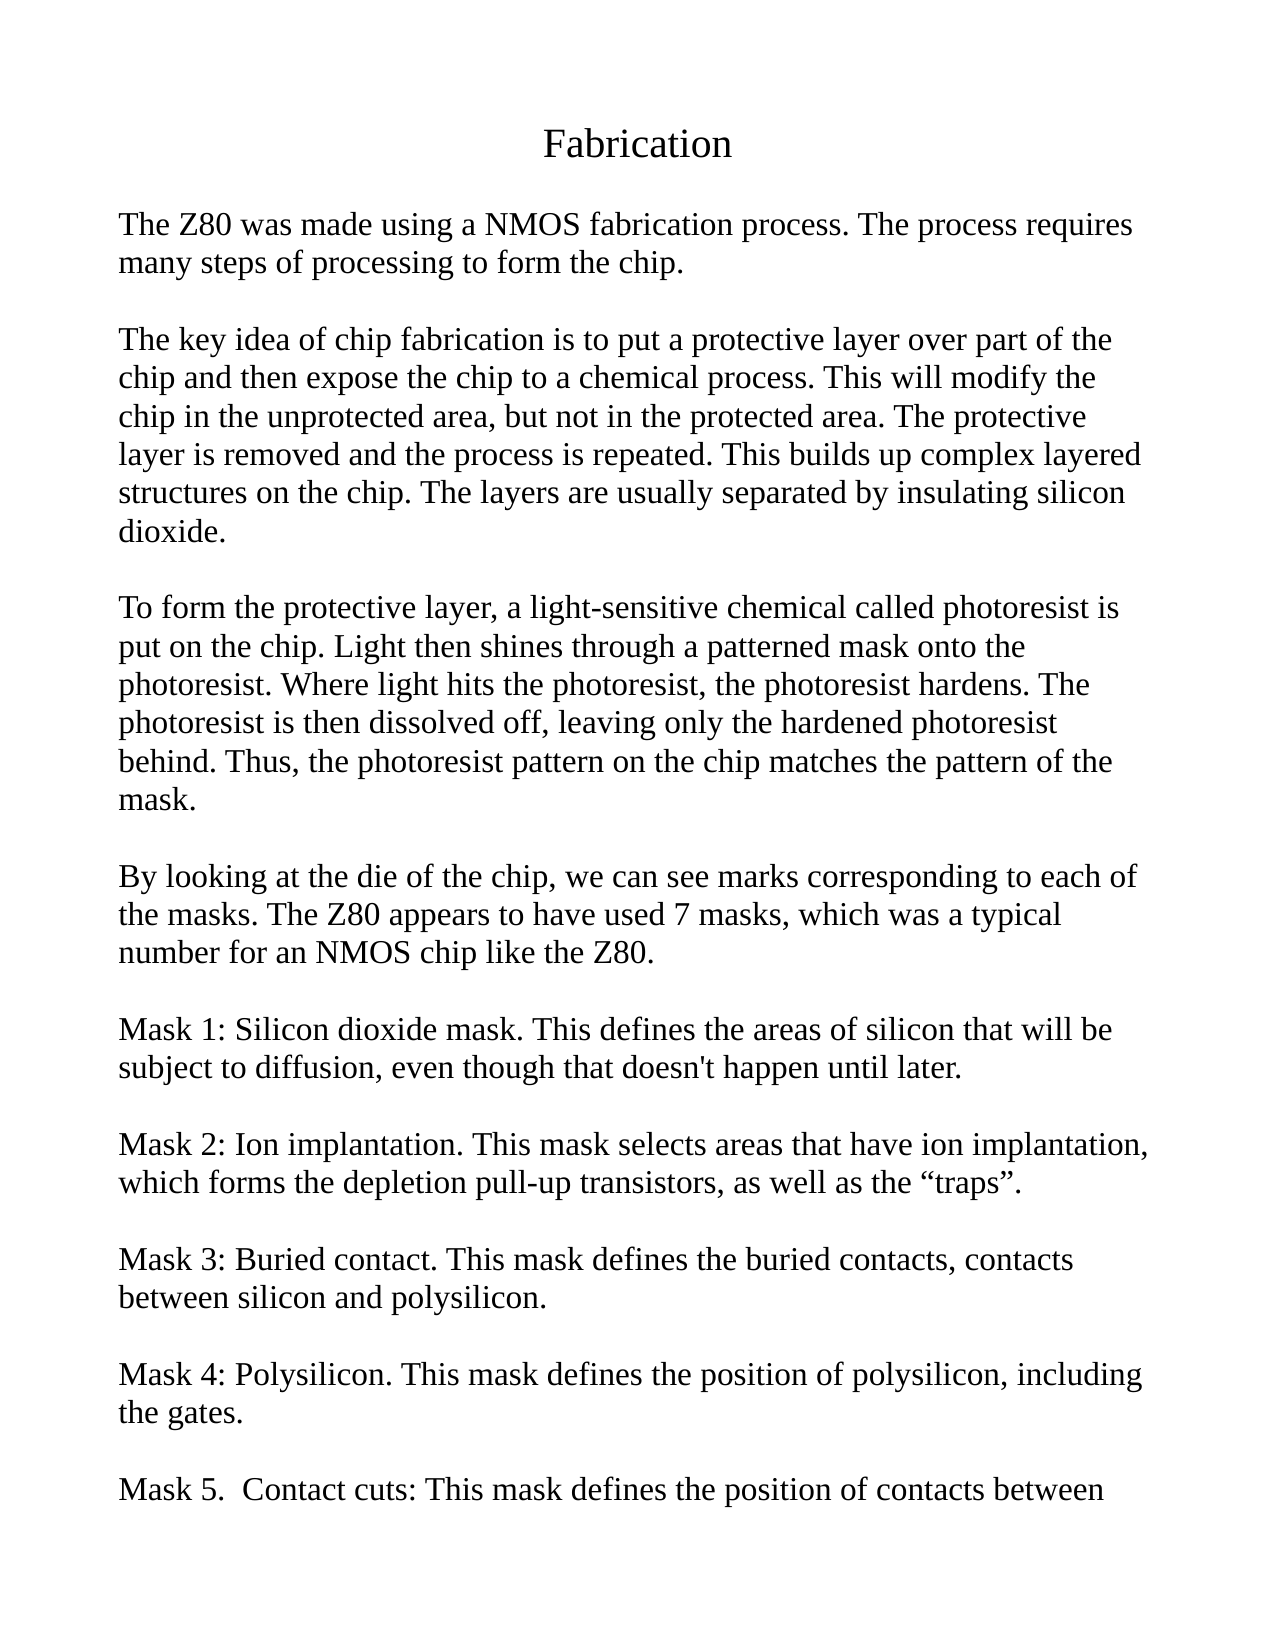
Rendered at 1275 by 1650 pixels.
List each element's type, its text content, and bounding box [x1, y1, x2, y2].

text To form the protective layer, a light-sensitive chemical called photoresist is put on the chip. Light then shines through a patterned mask onto the photoresist. Where light hits the photoresist, the photoresist hardens. The photoresist is then dissolved off, leaving only the hardened photoresist behind. Thus, the photoresist pattern on the chip matches the pattern of the mask. [118, 588, 1157, 818]
text Fabrication [118, 118, 1157, 166]
text Mask 3: Buried contact. This mask defines the buried contacts, contacts between silicon and polysilicon. [118, 1239, 1157, 1316]
text The key idea of chip fabrication is to put a protective layer over part of the chip and then expose the chip to a chemical process. This will modify the chip in the unprotected area, but not in the protected area. The protective layer is removed and the process is repeated. This builds up complex layered structures on the chip. The layers are usually separated by insulating silicon dioxide. [118, 319, 1157, 549]
text Mask 4: Polysilicon. This mask defines the position of polysilicon, including the gates. [118, 1354, 1157, 1431]
text Mask 2: Ion implantation. This mask selects areas that have ion implantation, which forms the depletion pull-up transistors, as well as the “traps”. [118, 1124, 1157, 1201]
text Mask 1: Silicon dioxide mask. This defines the areas of silicon that will be subject to diffusion, even though that doesn't happen until later. [118, 1009, 1157, 1086]
text Mask 5. Contact cuts: This mask defines the position of contacts between [118, 1469, 1157, 1508]
text The Z80 was made using a NMOS fabrication process. The process requires many steps of processing to form the chip. [118, 204, 1157, 281]
text By looking at the die of the chip, we can see marks corresponding to each of the masks. The Z80 appears to have used 7 masks, which was a typical number for an NMOS chip like the Z80. [118, 856, 1157, 971]
